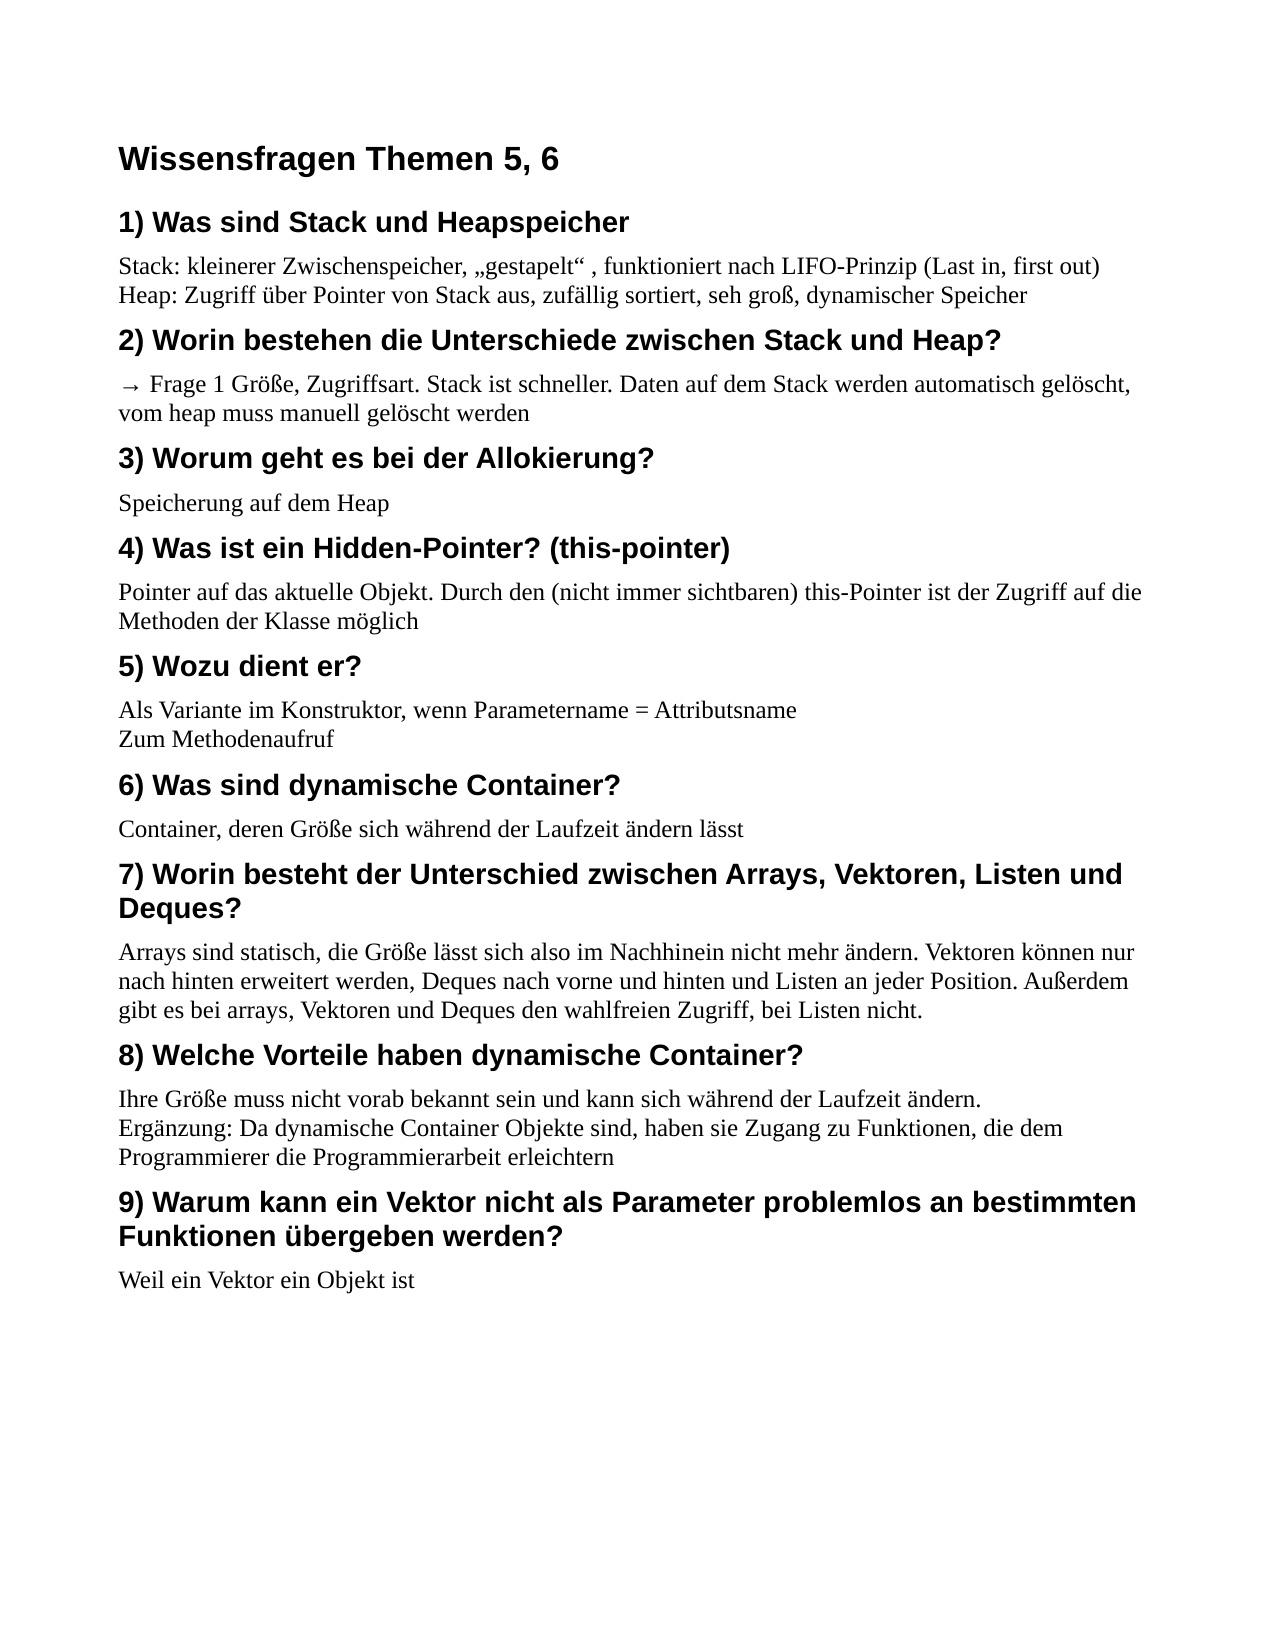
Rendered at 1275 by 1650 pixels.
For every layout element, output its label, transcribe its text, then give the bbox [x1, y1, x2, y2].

subtitle 2) Worin bestehen die Unterschiede zwischen Stack und Heap? [118, 323, 1157, 357]
subtitle 9) Warum kann ein Vektor nicht als Parameter problemlos an bestimmten Funktionen übergeben werden? [118, 1185, 1157, 1253]
text Ihre Größe muss nicht vorab bekannt sein und kann sich während der Laufzeit ändern. [118, 1084, 1157, 1113]
text Heap: Zugriff über Pointer von Stack aus, zufällig sortiert, seh groß, dynamischer Speicher [118, 280, 1157, 308]
text → Frage 1 Größe, Zugriffsart. Stack ist schneller. Daten auf dem Stack werden automatisch gelöscht, vom heap muss manuell gelöscht werden [118, 369, 1157, 427]
subtitle 1) Was sind Stack und Heapspeicher [118, 205, 1157, 238]
text Ergänzung: Da dynamische Container Objekte sind, haben sie Zugang zu Funktionen, die dem Programmierer die Programmierarbeit erleichtern [118, 1113, 1157, 1171]
subtitle 3) Worum geht es bei der Allokierung? [118, 441, 1157, 475]
subtitle 8) Welche Vorteile haben dynamische Container? [118, 1038, 1157, 1072]
subtitle 7) Worin besteht der Unterschied zwischen Arrays, Vektoren, Listen und Deques? [118, 857, 1157, 925]
text Zum Methodenaufruf [118, 724, 1157, 753]
text Arrays sind statisch, die Größe lässt sich also im Nachhinein nicht mehr ändern. Vektoren können nur nach hinten erweitert werden, Deques nach vorne und hinten und Listen an jeder Position. Außerdem gibt es bei arrays, Vektoren und Deques den wahlfreien Zugriff, bei Listen nicht. [118, 937, 1157, 1023]
subtitle Wissensfragen Themen 5, 6 [118, 139, 1157, 178]
text Als Variante im Konstruktor, wenn Parametername = Attributsname [118, 696, 1157, 724]
subtitle 6) Was sind dynamische Container? [118, 768, 1157, 801]
subtitle 5) Wozu dient er? [118, 649, 1157, 683]
text Container, deren Größe sich während der Laufzeit ändern lässt [118, 814, 1157, 843]
text Speicherung auf dem Heap [118, 488, 1157, 516]
subtitle 4) Was ist ein Hidden-Pointer? (this-pointer) [118, 531, 1157, 565]
text Weil ein Vektor ein Objekt ist [118, 1265, 1157, 1294]
text Stack: kleinerer Zwischenspeicher, „gestapelt“ , funktioniert nach LIFO-Prinzip (Last in, first out) [118, 251, 1157, 280]
text Pointer auf das aktuelle Objekt. Durch den (nicht immer sichtbaren) this-Pointer ist der Zugriff auf die Methoden der Klasse möglich [118, 577, 1157, 635]
